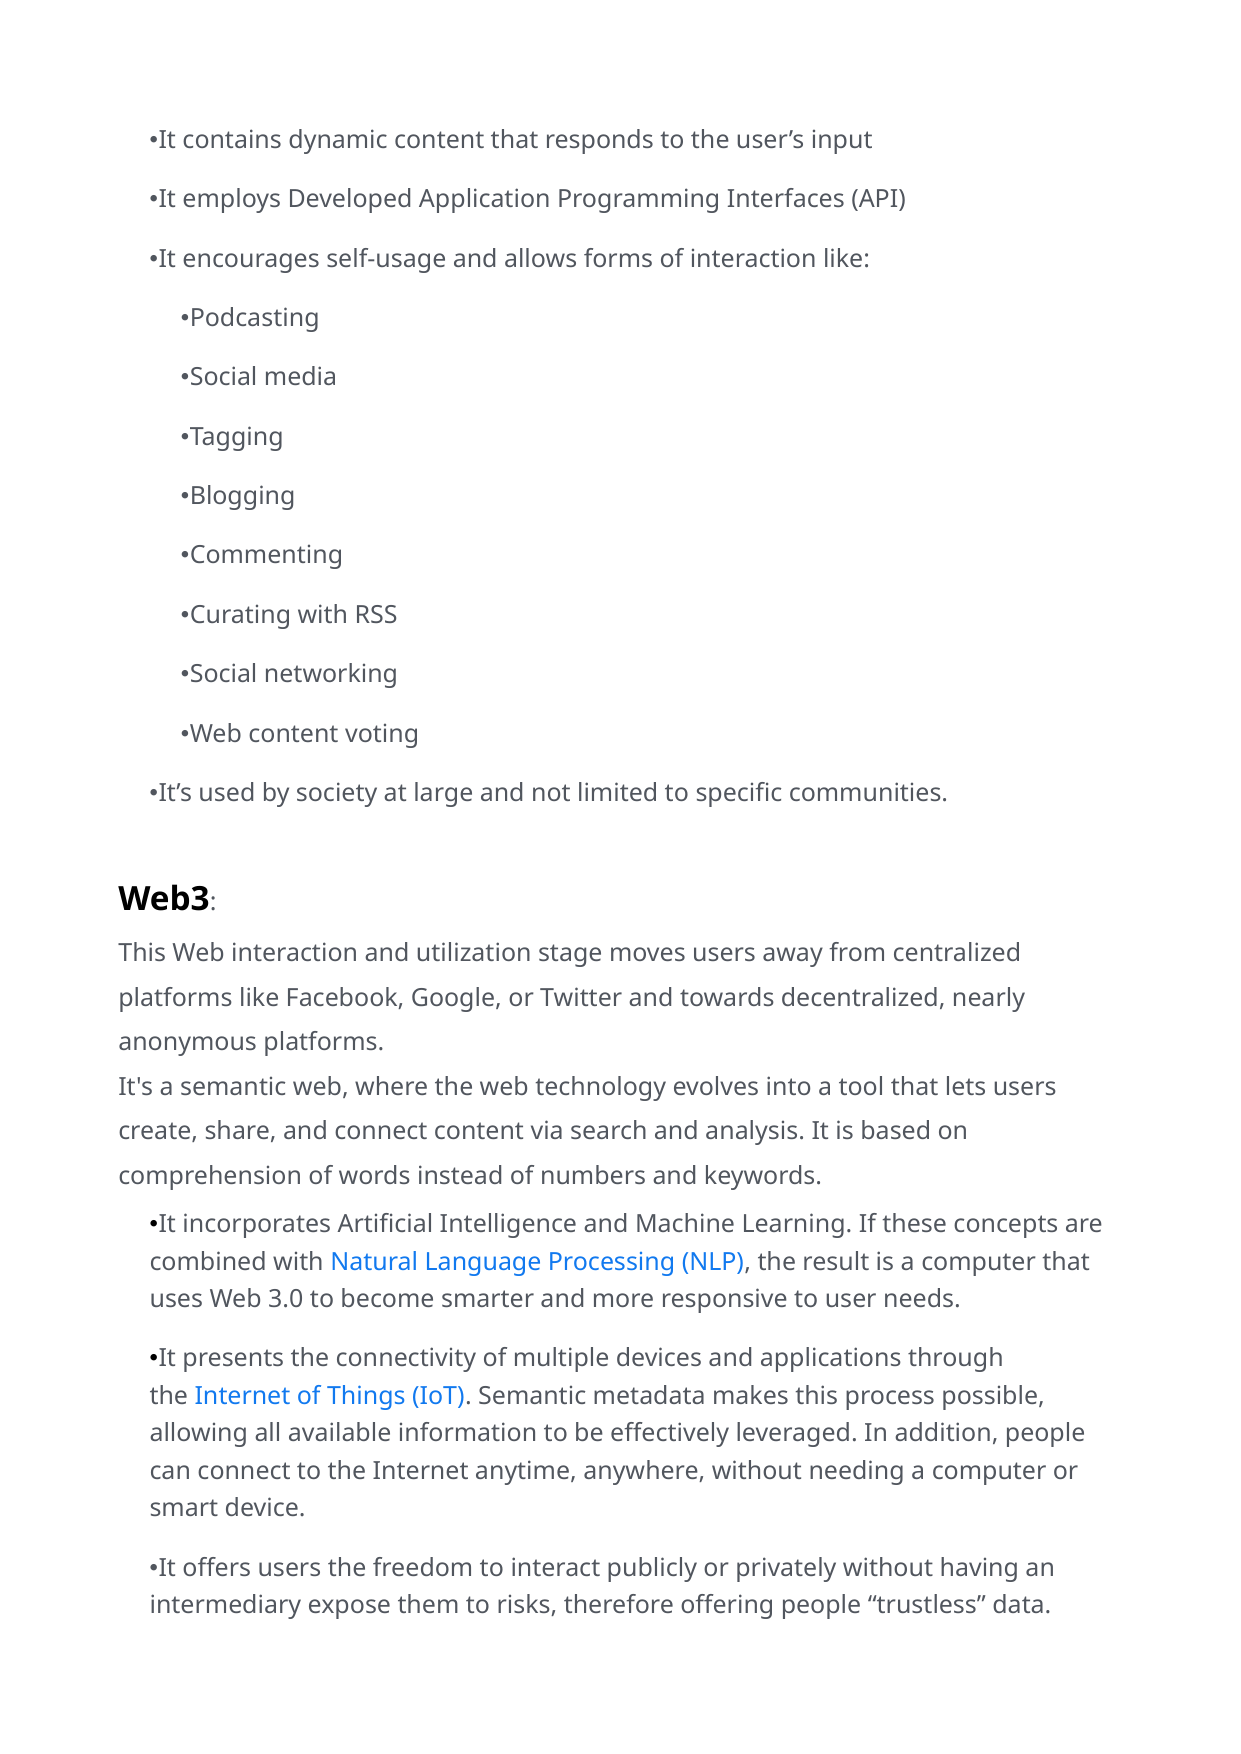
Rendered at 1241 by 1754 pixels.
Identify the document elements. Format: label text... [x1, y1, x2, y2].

list It incorporates Artificial Intelligence and Machine Learning. If these concepts are combined with Natural Language Processing (NLP), the result is a computer that uses Web 3.0 to become smarter and more responsive to user needs. [118, 1202, 1122, 1315]
list Podcasting [118, 296, 1122, 334]
list It employs Developed Application Programming Interfaces (API) [118, 177, 1122, 215]
list Blogging [118, 474, 1122, 512]
list Tagging [118, 415, 1122, 452]
list Social media [118, 356, 1122, 393]
list It contains dynamic content that responds to the user’s input [118, 118, 1122, 156]
list Social networking [118, 652, 1122, 690]
list Curating with RSS [118, 593, 1122, 631]
list It’s used by society at large and not limited to specific communities. [118, 771, 1122, 809]
list Web content voting [118, 712, 1122, 749]
text It's a semantic web, where the web technology evolves into a tool that lets users create, share, and connect content via search and analysis. It is based on comprehension of words instead of numbers and keywords. [118, 1068, 1122, 1192]
list It presents the connectivity of multiple devices and applications through the Internet of Things (IoT). Semantic metadata makes this process possible, allowing all available information to be effectively leveraged. In addition, people can connect to the Internet anytime, anywhere, without needing a computer or smart device. [118, 1337, 1122, 1524]
list Commenting [118, 534, 1122, 571]
text This Web interaction and utilization stage moves users away from centralized platforms like Facebook, Google, or Twitter and towards decentralized, nearly anonymous platforms. [118, 935, 1122, 1058]
list It offers users the freedom to interact publicly or privately without having an intermediary expose them to risks, therefore offering people “trustless” data. [118, 1546, 1122, 1621]
list It encourages self-usage and allows forms of interaction like: [118, 237, 1122, 274]
text Web3: [118, 875, 1122, 921]
